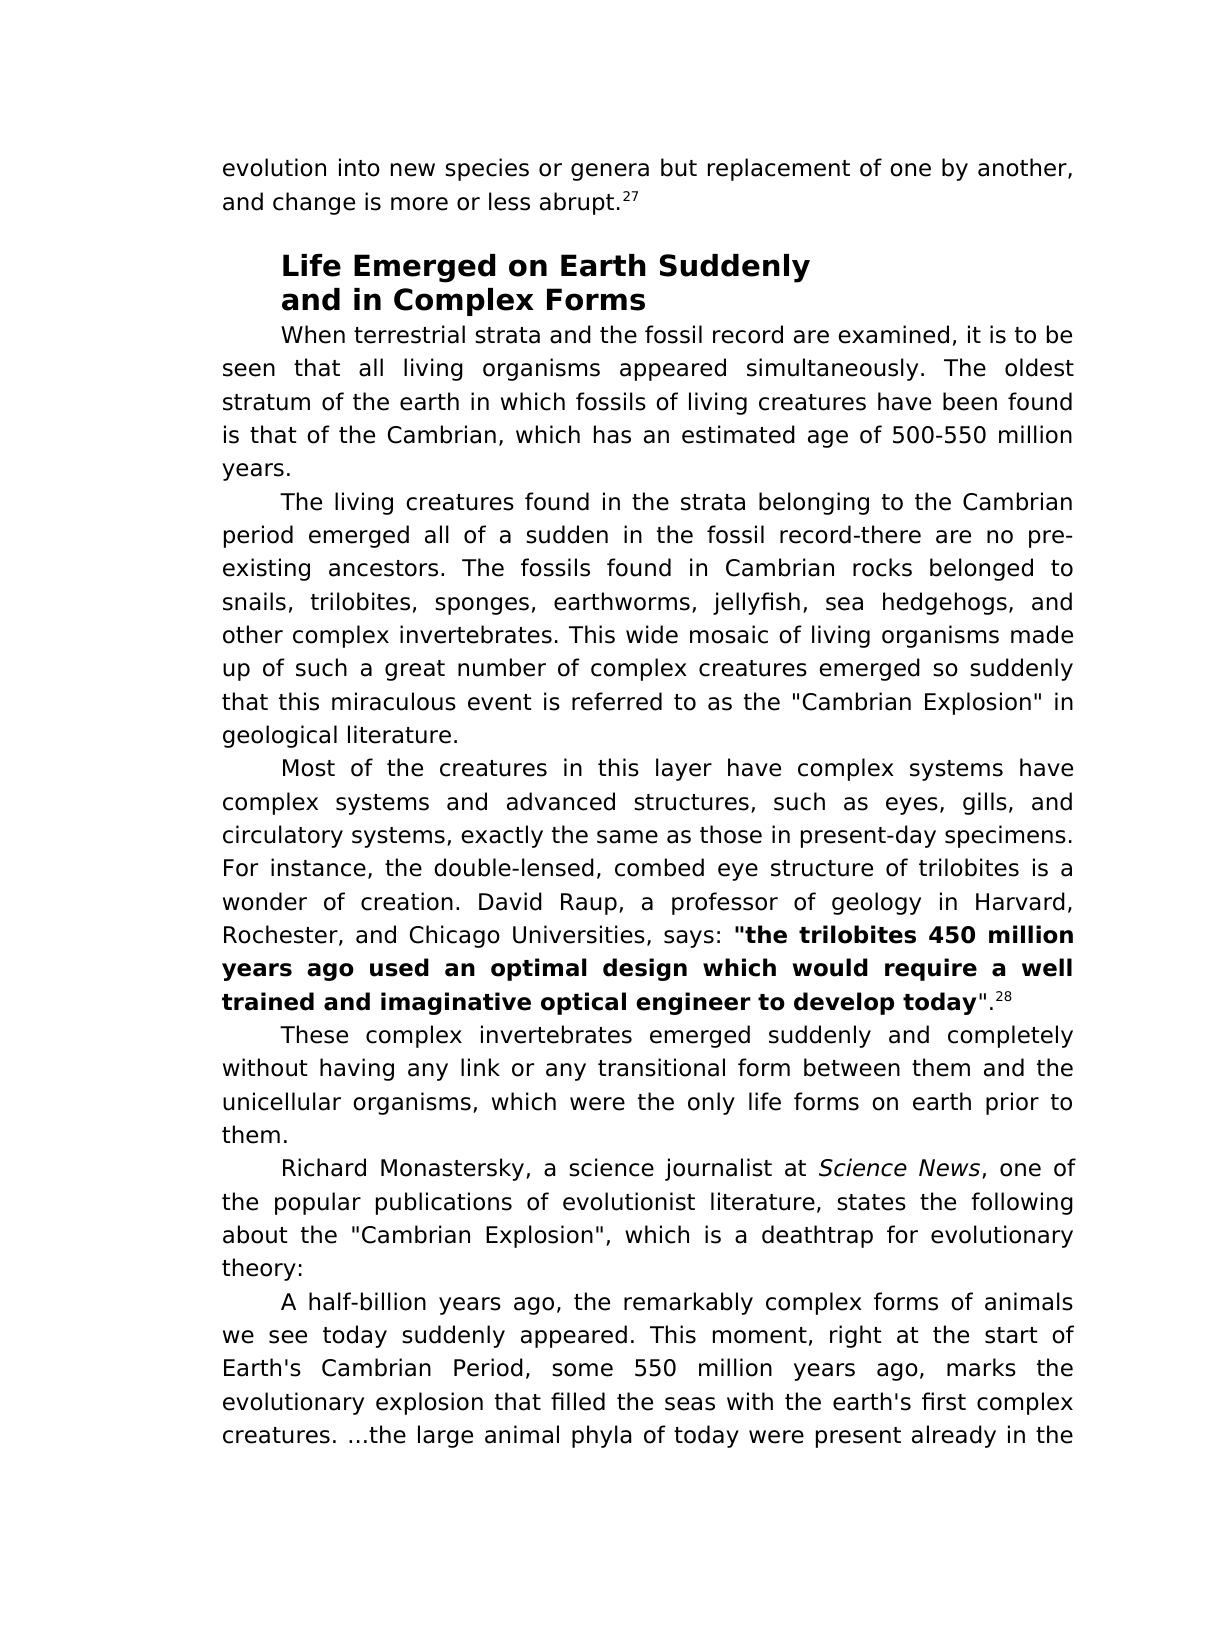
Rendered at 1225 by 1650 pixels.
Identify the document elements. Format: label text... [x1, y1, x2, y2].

text The living creatures found in the strata belonging to the Cambrian period emerged all of a sudden in the fossil record-there are no pre-existing ancestors. The fossils found in Cambrian rocks belonged to snails, trilobites, sponges, earthworms, jellyfish, sea hedgehogs, and other complex invertebrates. This wide mosaic of living organisms made up of such a great number of complex creatures emerged so suddenly that this miraculous event is referred to as the "Cambrian Explosion" in geological literature. [222, 483, 1075, 750]
text These complex invertebrates emerged suddenly and completely without having any link or any transitional form between them and the unicellular organisms, which were the only life forms on earth prior to them. [222, 1017, 1075, 1150]
text A half-billion years ago, the remarkably complex forms of animals we see today suddenly appeared. This moment, right at the start of Earth's Cambrian Period, some 550 million years ago, marks the evolutionary explosion that filled the seas with the earth's first complex creatures. ...the large animal phyla of today were present already in the [222, 1283, 1075, 1450]
text and in Complex Forms [222, 283, 1075, 317]
text Richard Monastersky, a science journalist at Science News, one of the popular publications of evolutionist literature, states the following about the "Cambrian Explosion", which is a deathtrap for evolutionary theory: [222, 1150, 1075, 1283]
text evolution into new species or genera but replacement of one by another, and change is more or less abrupt.27 [222, 150, 1075, 217]
text When terrestrial strata and the fossil record are examined, it is to be seen that all living organisms appeared simultaneously. The oldest stratum of the earth in which fossils of living creatures have been found is that of the Cambrian, which has an estimated age of 500-550 million years. [222, 317, 1075, 483]
text Most of the creatures in this layer have complex systems have complex systems and advanced structures, such as eyes, gills, and circulatory systems, exactly the same as those in present-day specimens. For instance, the double-lensed, combed eye structure of trilobites is a wonder of creation. David Raup, a professor of geology in Harvard, Rochester, and Chicago Universities, says: "the trilobites 450 million years ago used an optimal design which would require a well trained and imaginative optical engineer to develop today".28 [222, 750, 1075, 1017]
text Life Emerged on Earth Suddenly [222, 250, 1075, 283]
